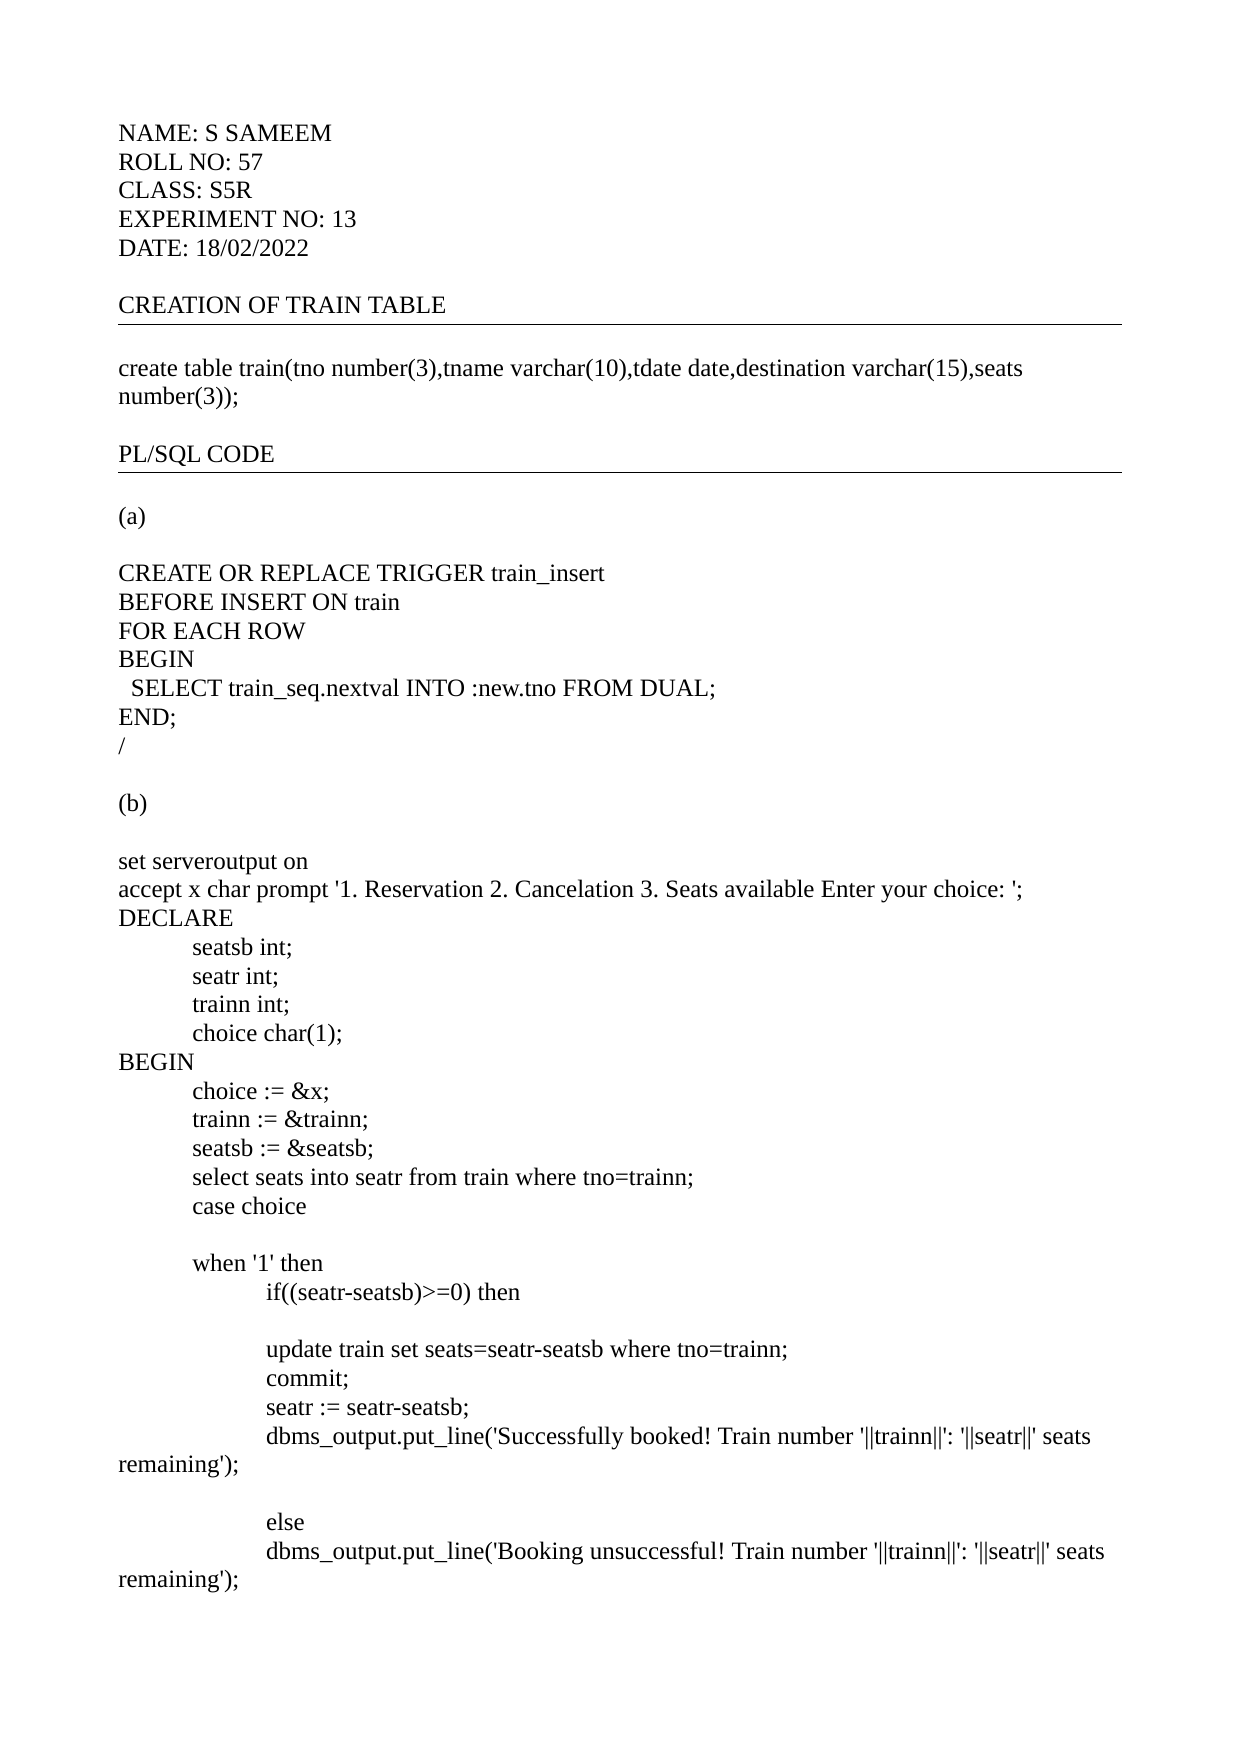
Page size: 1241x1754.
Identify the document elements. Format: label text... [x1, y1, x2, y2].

text CREATE OR REPLACE TRIGGER train_insert [118, 558, 1122, 587]
text create table train(tno number(3),tname varchar(10),tdate date,destination varchar(15),seats number(3)); [118, 353, 1122, 410]
text when '1' then [118, 1248, 1122, 1277]
text update train set seats=seatr-seatsb where tno=trainn; [118, 1334, 1122, 1363]
text SELECT train_seq.nextval INTO :new.tno FROM DUAL; [118, 673, 1122, 702]
text (a) [118, 501, 1122, 529]
text CLASS: S5R [118, 176, 1122, 204]
text dbms_output.put_line('Successfully booked! Train number '||trainn||': '||seatr||' seats remaining'); [118, 1421, 1122, 1478]
text BEGIN [118, 1047, 1122, 1076]
text FOR EACH ROW [118, 616, 1122, 644]
text seatsb int; [118, 932, 1122, 961]
text ROLL NO: 57 [118, 147, 1122, 176]
text BEGIN [118, 644, 1122, 673]
text accept x char prompt '1. Reservation 2. Cancelation 3. Seats available Enter your choice: '; [118, 874, 1122, 903]
text EXPERIMENT NO: 13 [118, 204, 1122, 233]
text DECLARE [118, 903, 1122, 932]
text seatr int; [118, 961, 1122, 989]
text if((seatr-seatsb)>=0) then [118, 1277, 1122, 1306]
text dbms_output.put_line('Booking unsuccessful! Train number '||trainn||': '||seatr||' seats remaining'); [118, 1536, 1122, 1593]
text seatr := seatr-seatsb; [118, 1392, 1122, 1421]
text BEFORE INSERT ON train [118, 587, 1122, 616]
text CREATION OF TRAIN TABLE [118, 291, 1122, 324]
text choice := &x; [118, 1076, 1122, 1104]
text DATE: 18/02/2022 [118, 233, 1122, 262]
text trainn := &trainn; [118, 1104, 1122, 1133]
text PL/SQL CODE [118, 439, 1122, 472]
text trainn int; [118, 989, 1122, 1018]
text / [118, 731, 1122, 759]
text else [118, 1507, 1122, 1536]
text commit; [118, 1363, 1122, 1392]
text NAME: S SAMEEM [118, 118, 1122, 147]
text case choice [118, 1191, 1122, 1219]
text choice char(1); [118, 1018, 1122, 1047]
text END; [118, 702, 1122, 731]
text (b) [118, 788, 1122, 817]
text set serveroutput on [118, 846, 1122, 874]
text seatsb := &seatsb; [118, 1133, 1122, 1162]
text select seats into seatr from train where tno=trainn; [118, 1162, 1122, 1191]
